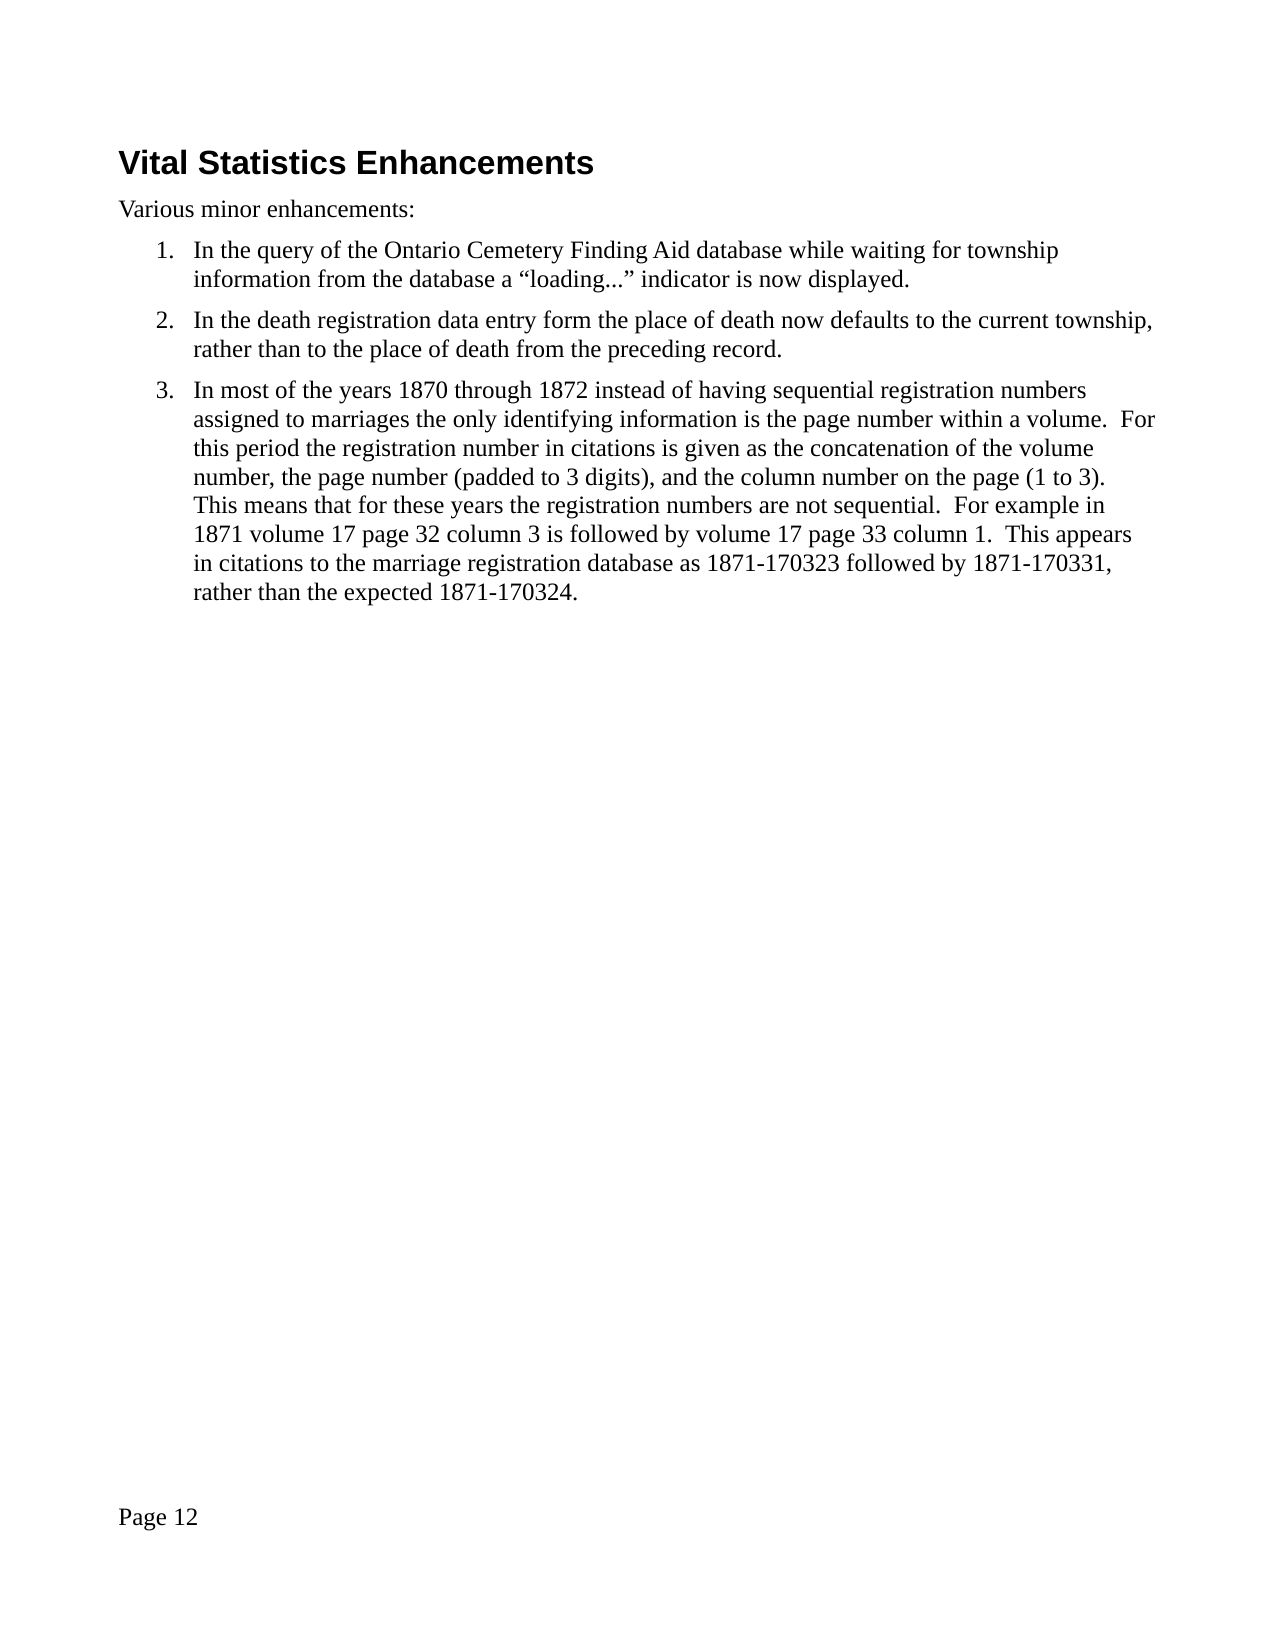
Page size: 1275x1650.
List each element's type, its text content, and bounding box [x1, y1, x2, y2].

subtitle Vital Statistics Enhancements [118, 143, 1157, 182]
list In the query of the Ontario Cemetery Finding Aid database while waiting for township information from the database a “loading...” indicator is now displayed. [156, 236, 1157, 293]
text Various minor enhancements: [118, 194, 1157, 223]
list In most of the years 1870 through 1872 instead of having sequential registration numbers assigned to marriages the only identifying information is the page number within a volume. For this period the registration number in citations is given as the concatenation of the volume number, the page number (padded to 3 digits), and the column number on the page (1 to 3). This means that for these years the registration numbers are not sequential. For example in 1871 volume 17 page 32 column 3 is followed by volume 17 page 33 column 1. This appears in citations to the marriage registration database as 1871-170323 followed by 1871-170331, rather than the expected 1871-170324. [156, 376, 1157, 606]
list In the death registration data entry form the place of death now defaults to the current township, rather than to the place of death from the preceding record. [156, 306, 1157, 363]
